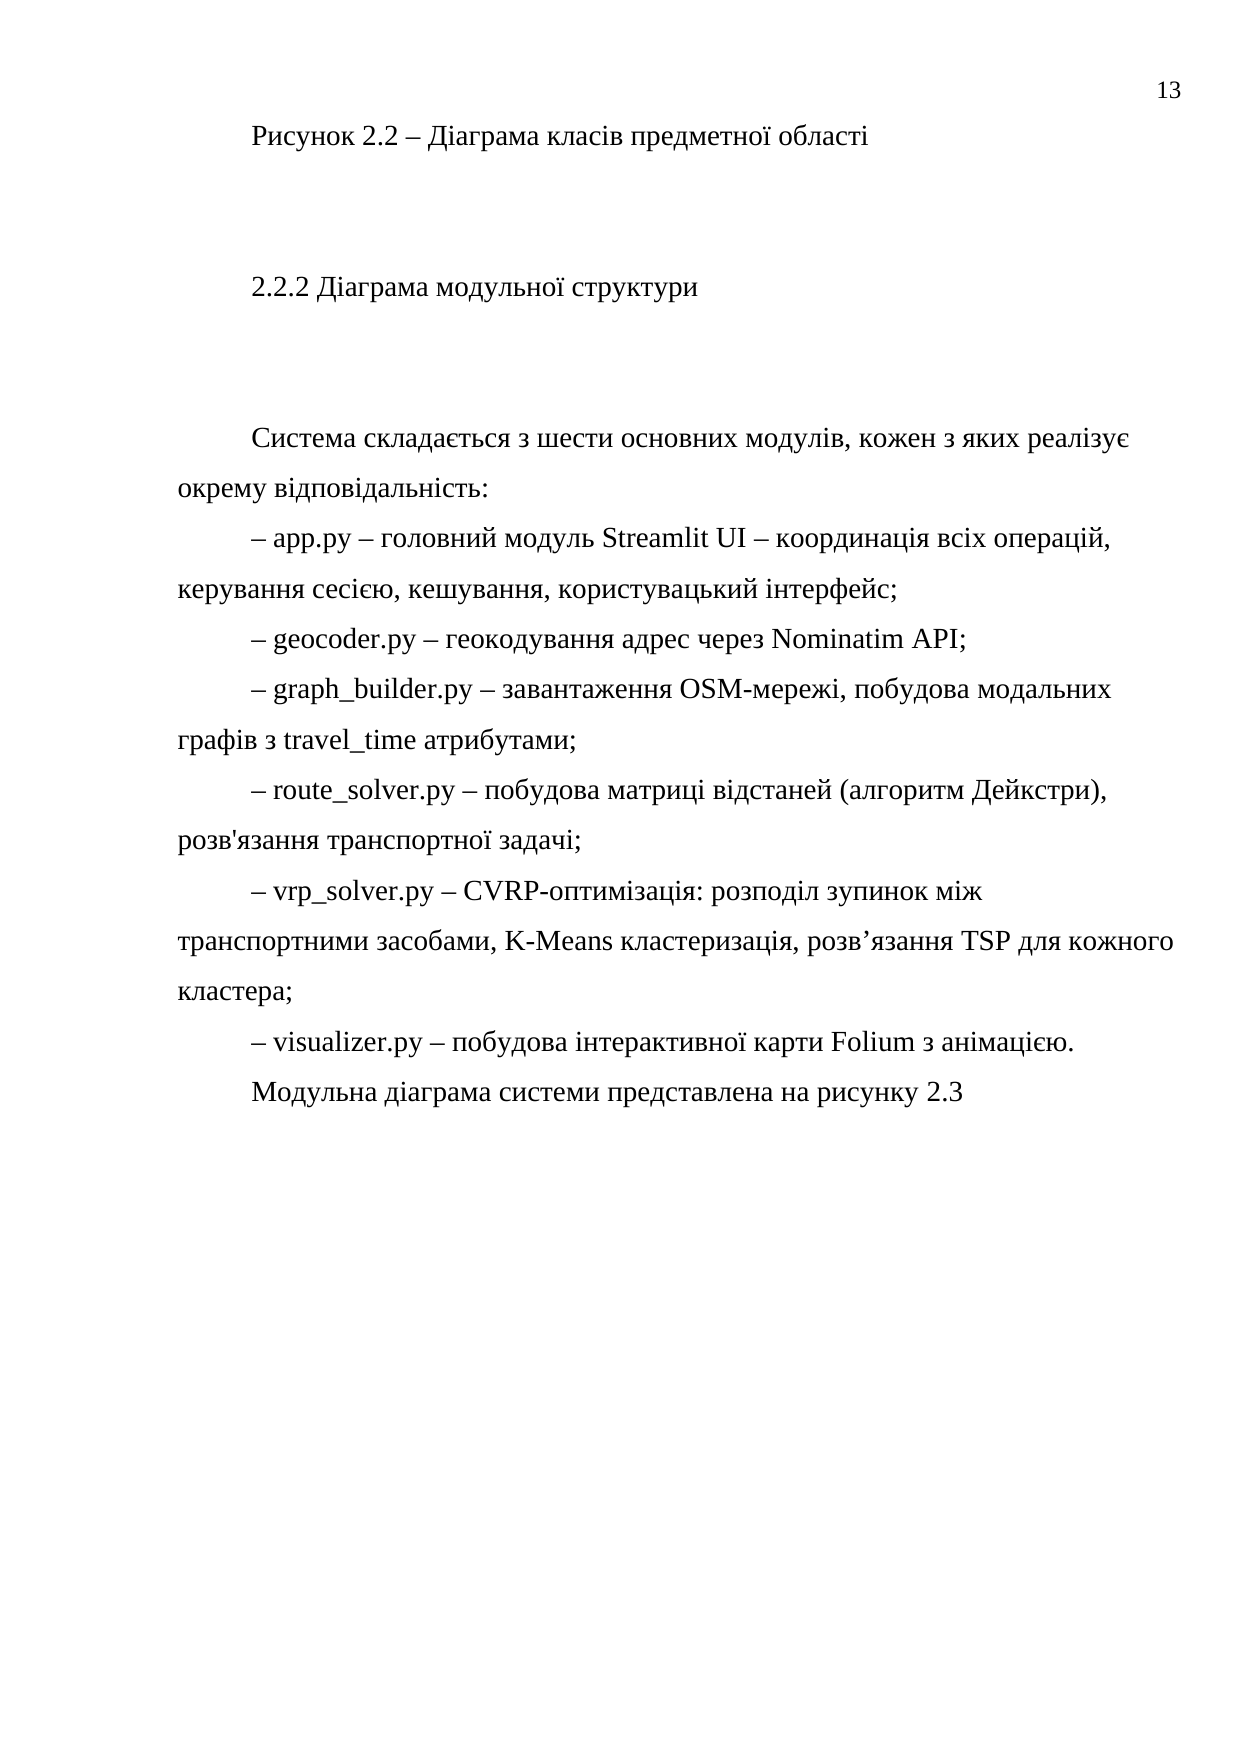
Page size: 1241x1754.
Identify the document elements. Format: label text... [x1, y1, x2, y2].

text – route_solver.py – побудова матриці відстаней (алгоритм Дейкстри), розв'язання транспортної задачі; [177, 772, 1181, 856]
text – geocoder.py – геокодування адрес через Nominatim API; [177, 621, 1181, 655]
text 2.2.2 Діаграма модульної структури [177, 269, 1181, 303]
text Рисунок 2.2 – Діаграма класів предметної області [177, 118, 1181, 152]
text – vrp_solver.py – CVRP-оптимізація: розподіл зупинок між транспортними засобами, K-Means кластеризація, розв’язання TSP для кожного кластера; [177, 873, 1181, 1007]
text – visualizer.py – побудова інтерактивної карти Folium з анімацією. [177, 1024, 1181, 1057]
text Модульна діаграма системи представлена на рисунку 2.3 [177, 1074, 1181, 1108]
text – app.py – головний модуль Streamlit UI – координація всіх операцій, керування сесією, кешування, користувацький інтерфейс; [177, 521, 1181, 604]
text Система складається з шести основних модулів, кожен з яких реалізує окрему відповідальність: [177, 420, 1181, 504]
text – graph_builder.py – завантаження OSM-мережі, побудова модальних графів з travel_time атрибутами; [177, 672, 1181, 755]
